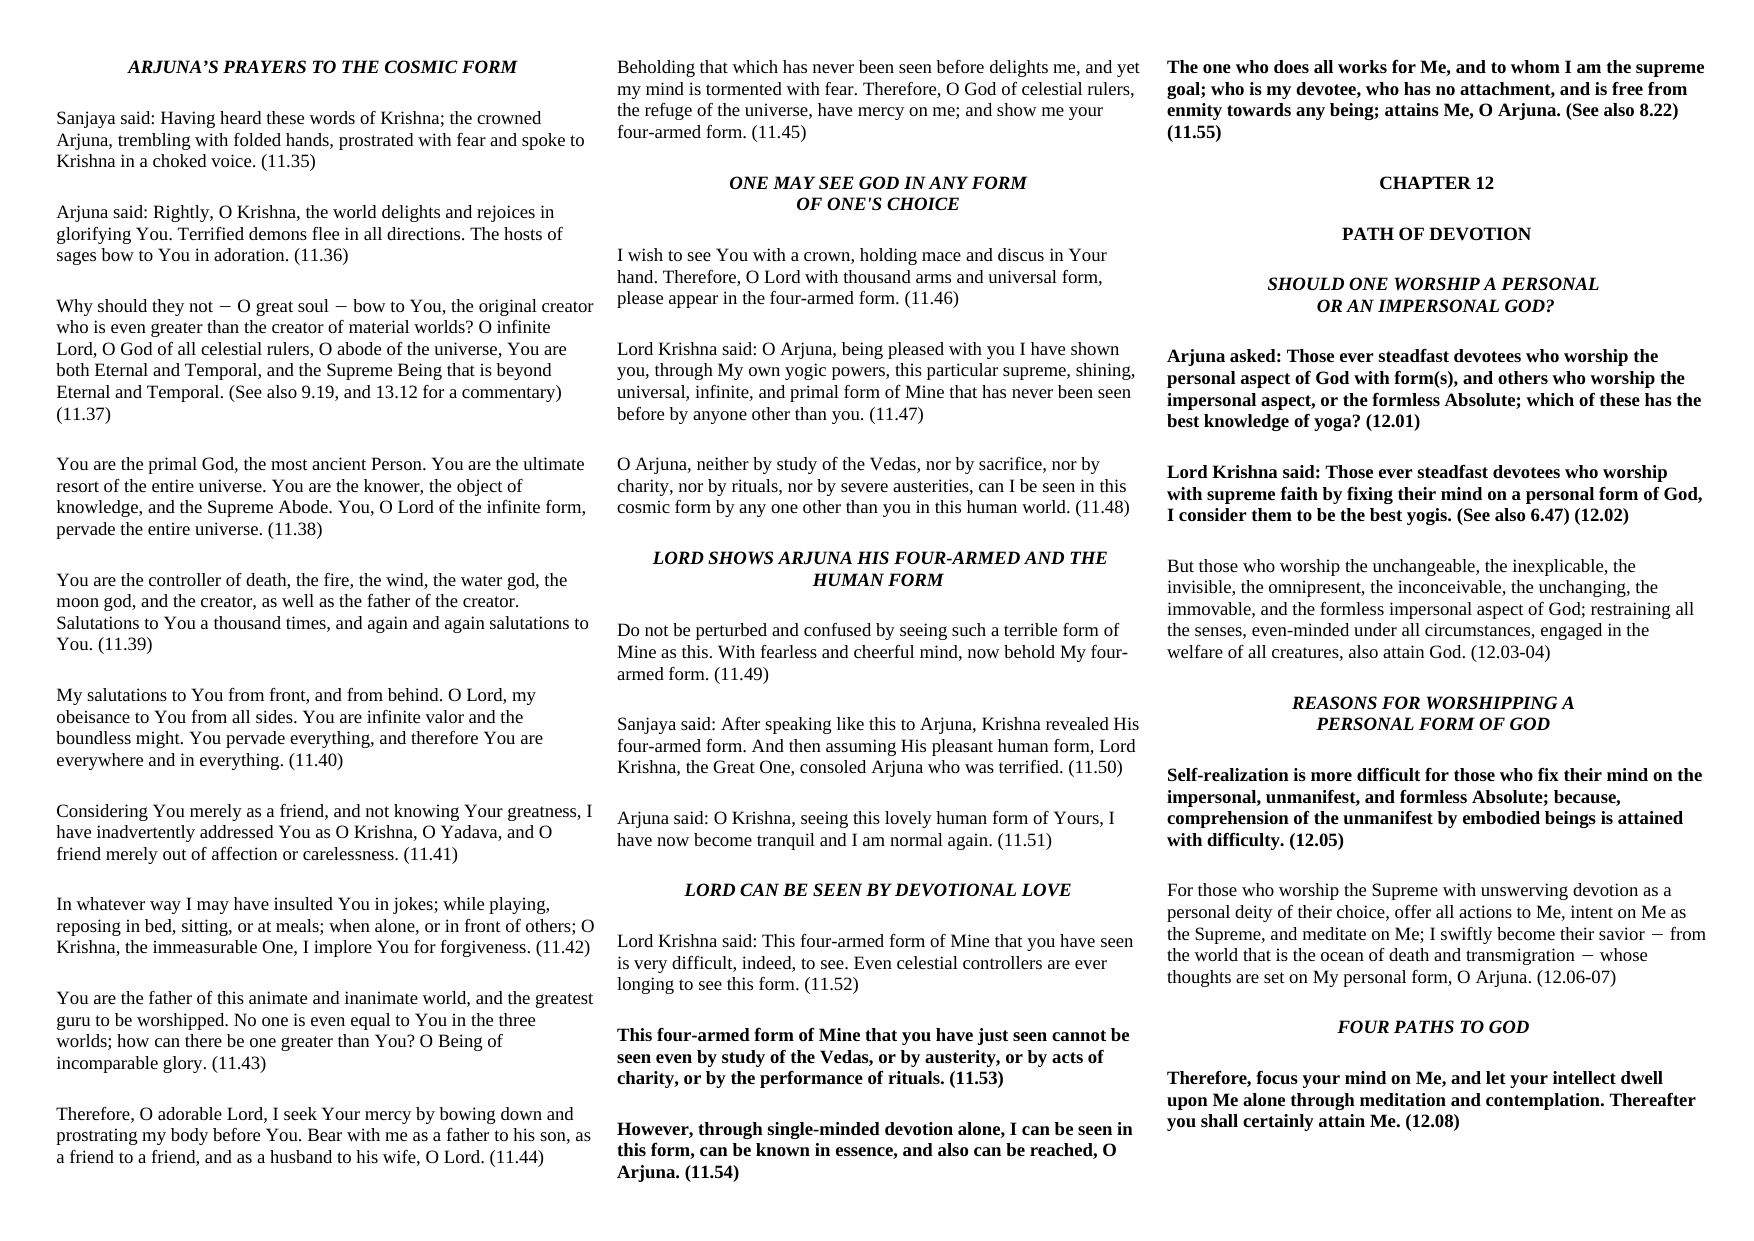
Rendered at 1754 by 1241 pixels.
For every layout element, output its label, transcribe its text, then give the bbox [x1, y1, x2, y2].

text You are the father of this animate and inanimate world, and the greatest guru to be worshipped. No one is even equal to You in the three worlds; how can there be one greater than You? O Being of incomparable glory. (11.43) [56, 987, 596, 1073]
text REASONS FOR WORSHIPPING A PERSONAL FORM OF GOD [1167, 692, 1706, 735]
text ARJUNA’S PRAYERS TO THE COSMIC FORM [56, 56, 596, 78]
text Lord Krishna said: Those ever steadfast devotees who worship with supreme faith by fixing their mind on a personal form of God, I consider them to be the best yogis. (See also 6.47) (12.02) [1167, 461, 1706, 526]
text For those who worship the Supreme with unswerving devotion as a personal deity of their choice, offer all actions to Me, intent on Me as the Supreme, and meditate on Me; I swiftly become their savior  from the world that is the ocean of death and transmigration  whose thoughts are set on My personal form, O Arjuna. (12.06-07) [1167, 879, 1706, 987]
text O Arjuna, neither by study of the Vedas, nor by sacrifice, nor by charity, nor by rituals, nor by severe austerities, can I be seen in this cosmic form by any one other than you in this human world. (11.48) [617, 453, 1146, 518]
text You are the primal God, the most ancient Person. You are the ultimate resort of the entire universe. You are the knower, the object of knowledge, and the Supreme Abode. You, O Lord of the infinite form, pervade the entire universe. (11.38) [56, 453, 596, 539]
text Self-realization is more difficult for those who fix their mind on the impersonal, unmanifest, and formless Absolute; because, comprehension of the unmanifest by embodied beings is attained with difficulty. (12.05) [1167, 764, 1706, 850]
text In whatever way I may have insulted You in jokes; while playing, reposing in bed, sitting, or at meals; when alone, or in front of others; O Krishna, the immeasurable One, I implore You for forgiveness. (11.42) [56, 893, 596, 958]
text Arjuna asked: Those ever steadfast devotees who worship the personal aspect of God with form(s), and others who worship the impersonal aspect, or the formless Absolute; which of these has the best knowledge of yoga? (12.01) [1167, 345, 1706, 432]
text Beholding that which has never been seen before delights me, and yet my mind is tormented with fear. Therefore, O God of celestial rulers, the refuge of the universe, have mercy on me; and show me your four-armed form. (11.45) [617, 56, 1146, 142]
text My salutations to You from front, and from behind. O Lord, my obeisance to You from all sides. You are infinite valor and the boundless might. You pervade everything, and therefore You are everywhere and in everything. (11.40) [56, 684, 596, 770]
text LORD SHOWS ARJUNA HIS FOUR-ARMED AND THE HUMAN FORM [617, 547, 1146, 590]
text Sanjaya said: Having heard these words of Krishna; the crowned Arjuna, trembling with folded hands, prostrated with fear and spoke to Krishna in a choked voice. (11.35) [56, 107, 596, 172]
text PATH OF DEVOTION [1167, 222, 1706, 244]
text Do not be perturbed and confused by seeing such a terrible form of Mine as this. With fearless and cheerful mind, now behold My four-armed form. (11.49) [617, 619, 1146, 684]
text This four-armed form of Mine that you have just seen cannot be seen even by study of the Vedas, or by austerity, or by acts of charity, or by the performance of rituals. (11.53) [617, 1024, 1146, 1089]
text You are the controller of death, the fire, the wind, the water god, the moon god, and the creator, as well as the father of the creator. Salutations to You a thousand times, and again and again salutations to You. (11.39) [56, 569, 596, 655]
text CHAPTER 12 [1167, 172, 1706, 193]
text Sanjaya said: After speaking like this to Arjuna, Krishna revealed His four-armed form. And then assuming His pleasant human form, Lord Krishna, the Great One, consoled Arjuna who was terrified. (11.50) [617, 713, 1146, 778]
text Considering You merely as a friend, and not knowing Your greatness, I have inadvertently addressed You as O Krishna, O Yadava, and O friend merely out of affection or carelessness. (11.41) [56, 799, 596, 864]
text I wish to see You with a crown, holding mace and discus in Your hand. Therefore, O Lord with thousand arms and universal form, please appear in the four-armed form. (11.46) [617, 244, 1146, 309]
text Therefore, focus your mind on Me, and let your intellect dwell upon Me alone through meditation and contemplation. Thereafter you shall certainly attain Me. (12.08) [1167, 1067, 1706, 1132]
text Arjuna said: Rightly, O Krishna, the world delights and rejoices in glorifying You. Terrified demons flee in all directions. The hosts of sages bow to You in adoration. (11.36) [56, 201, 596, 266]
text FOUR PATHS TO GOD [1167, 1016, 1706, 1038]
text Lord Krishna said: O Arjuna, being pleased with you I have shown you, through My own yogic powers, this particular supreme, shining, universal, infinite, and primal form of Mine that has never been seen before by anyone other than you. (11.47) [617, 338, 1146, 424]
text Why should they not  O great soul  bow to You, the original creator who is even greater than the creator of material worlds? O infinite Lord, O God of all celestial rulers, O abode of the universe, You are both Eternal and Temporal, and the Supreme Being that is beyond Eternal and Temporal. (See also 9.19, and 13.12 for a commentary) (11.37) [56, 295, 596, 424]
text SHOULD ONE WORSHIP A PERSONAL OR AN IMPERSONAL GOD? [1167, 273, 1706, 316]
text Arjuna said: O Krishna, seeing this lovely human form of Yours, I have now become tranquil and I am normal again. (11.51) [617, 807, 1146, 850]
text The one who does all works for Me, and to whom I am the supreme goal; who is my devotee, who has no attachment, and is free from enmity towards any being; attains Me, O Arjuna. (See also 8.22) (11.55) [1167, 56, 1706, 142]
text But those who worship the unchangeable, the inexplicable, the invisible, the omnipresent, the inconceivable, the unchanging, the immovable, and the formless impersonal aspect of God; restraining all the senses, even-minded under all circumstances, engaged in the welfare of all creatures, also attain God. (12.03-04) [1167, 555, 1706, 662]
text LORD CAN BE SEEN BY DEVOTIONAL LOVE [617, 879, 1146, 901]
text However, through single-minded devotion alone, I can be seen in this form, can be known in essence, and also can be reached, O Arjuna. (11.54) [617, 1118, 1146, 1182]
text ONE MAY SEE GOD IN ANY FORM OF ONE'S CHOICE [617, 172, 1146, 215]
text Lord Krishna said: This four-armed form of Mine that you have seen is very difficult, indeed, to see. Even celestial controllers are ever longing to see this form. (11.52) [617, 930, 1146, 995]
text Therefore, O adorable Lord, I seek Your mercy by bowing down and prostrating my body before You. Bear with me as a father to his son, as a friend to a friend, and as a husband to his wife, O Lord. (11.44) [56, 1103, 596, 1167]
